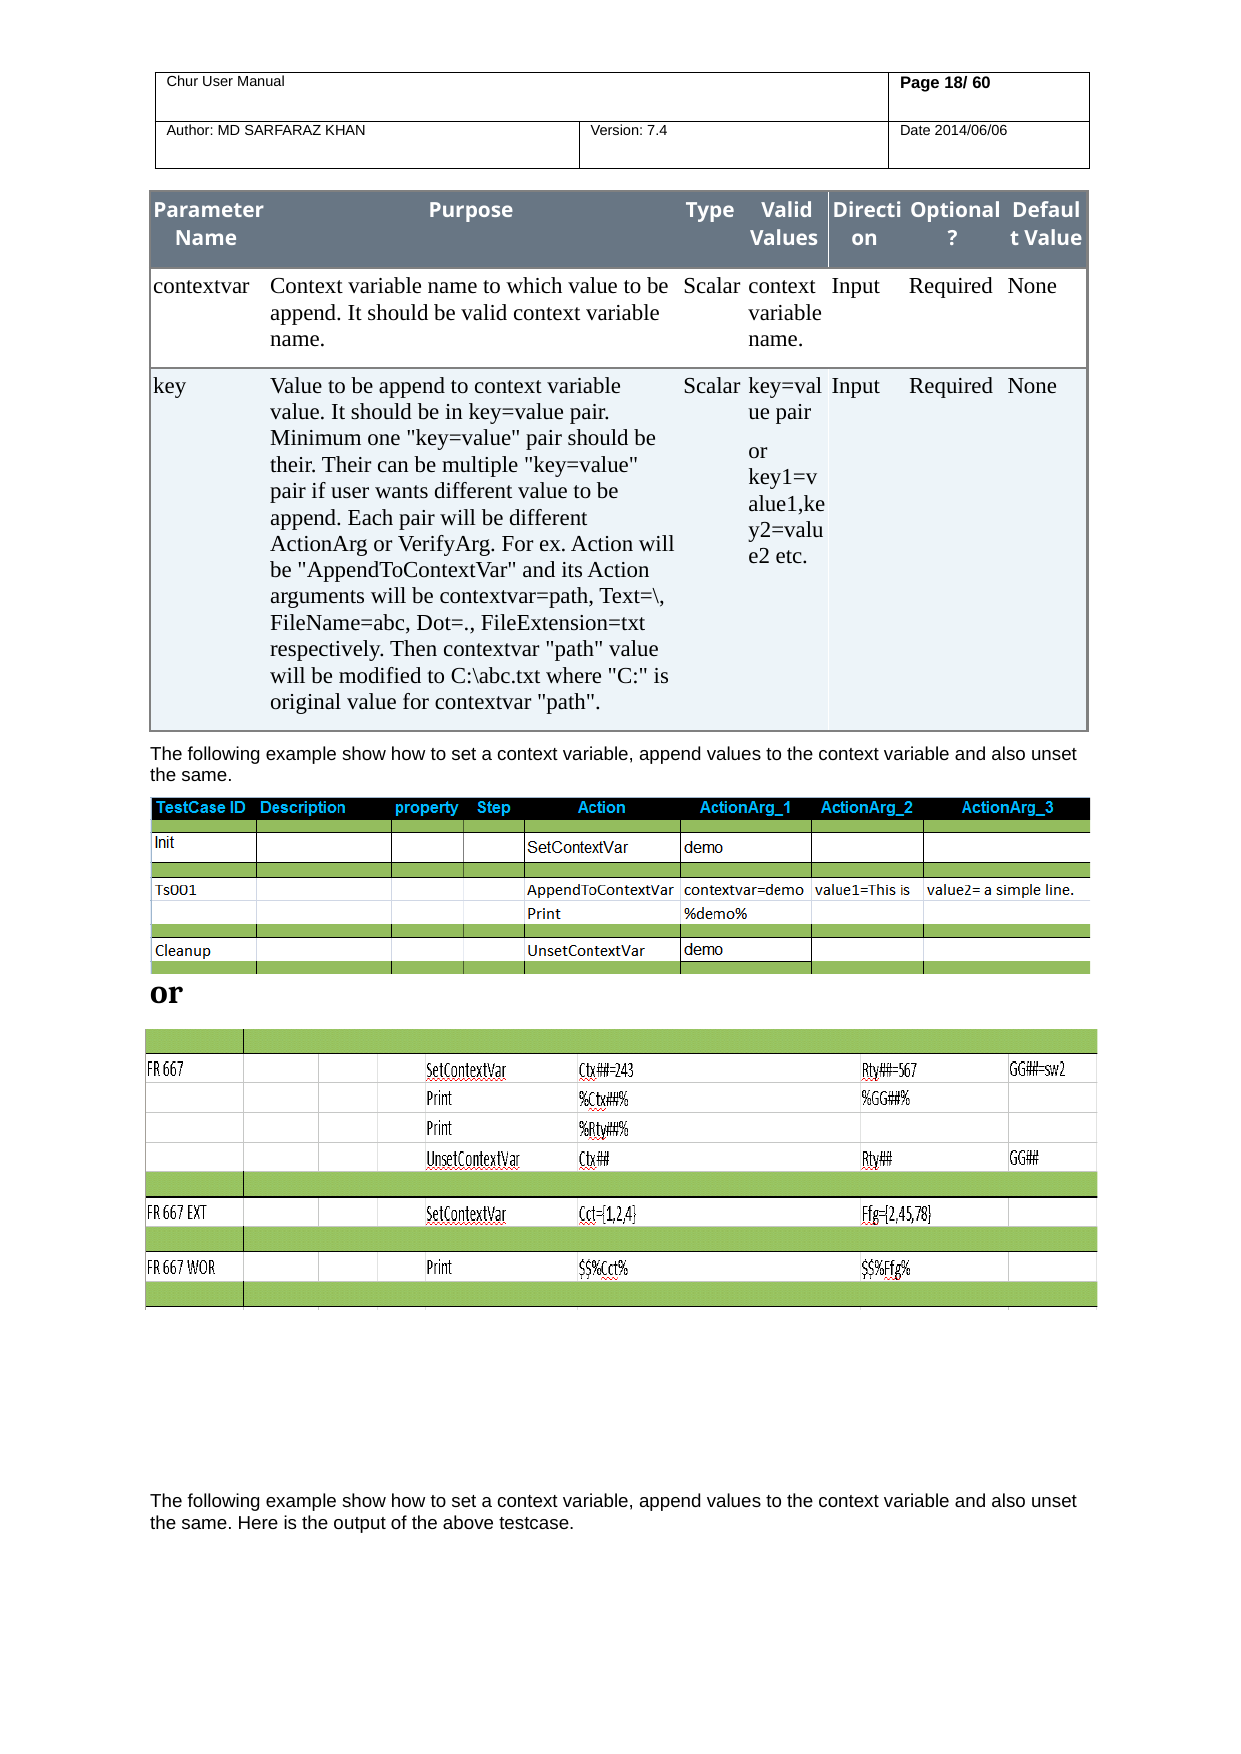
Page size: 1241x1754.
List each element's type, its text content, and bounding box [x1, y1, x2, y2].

table_cell Required [906, 369, 1004, 730]
table_cell None [1004, 269, 1086, 367]
picture [145, 1029, 1098, 1310]
table_cell contextvar [151, 269, 267, 367]
table_cell Value to be append to context variable value. It should be in key=value pair. Minimum one "key=value" pair should be their. Their can be multiple "key=value" pair if user wants different value to be append. Each pair will be different ActionArg or VerifyArg. For ex. Action will be "AppendToContextVar" and its Action arguments will be contextvar=path, Text=\, FileName=abc, Dot=., FileExtension=txt respectively. Then contextvar "path" value will be modified to C:\abc.txt where "C:" is original value for contextvar "path". [267, 369, 680, 730]
table_header Purpose [267, 192, 680, 267]
table_header Valid Values [745, 192, 828, 267]
table_header Optional? [906, 192, 1004, 267]
table_cell Scalar [680, 269, 745, 367]
text The following example show how to set a context variable, append values to the context variable and also unset the same. Here is the output of the above testcase. [150, 1490, 1090, 1533]
table_cell Scalar [680, 369, 745, 730]
table_header Type [680, 192, 745, 267]
table_cell None [1004, 369, 1086, 730]
picture [150, 797, 1091, 974]
table_cell context variable name. [745, 269, 828, 367]
table_cell key=value pair or key1=value1,key2=value2 etc. [745, 369, 828, 730]
table_cell Context variable name to which value to be append. It should be valid context variable name. [267, 269, 680, 367]
table_header Default Value [1004, 192, 1086, 267]
text The following example show how to set a context variable, append values to the context variable and also unset the same. [150, 742, 1090, 785]
table_cell Input [829, 369, 906, 730]
table_header Direction [829, 192, 906, 267]
text or [150, 974, 1090, 1012]
table_cell key [151, 369, 267, 730]
table_cell Required [906, 269, 1004, 367]
table_header Parameter Name [151, 192, 267, 267]
table_cell Input [829, 269, 906, 367]
